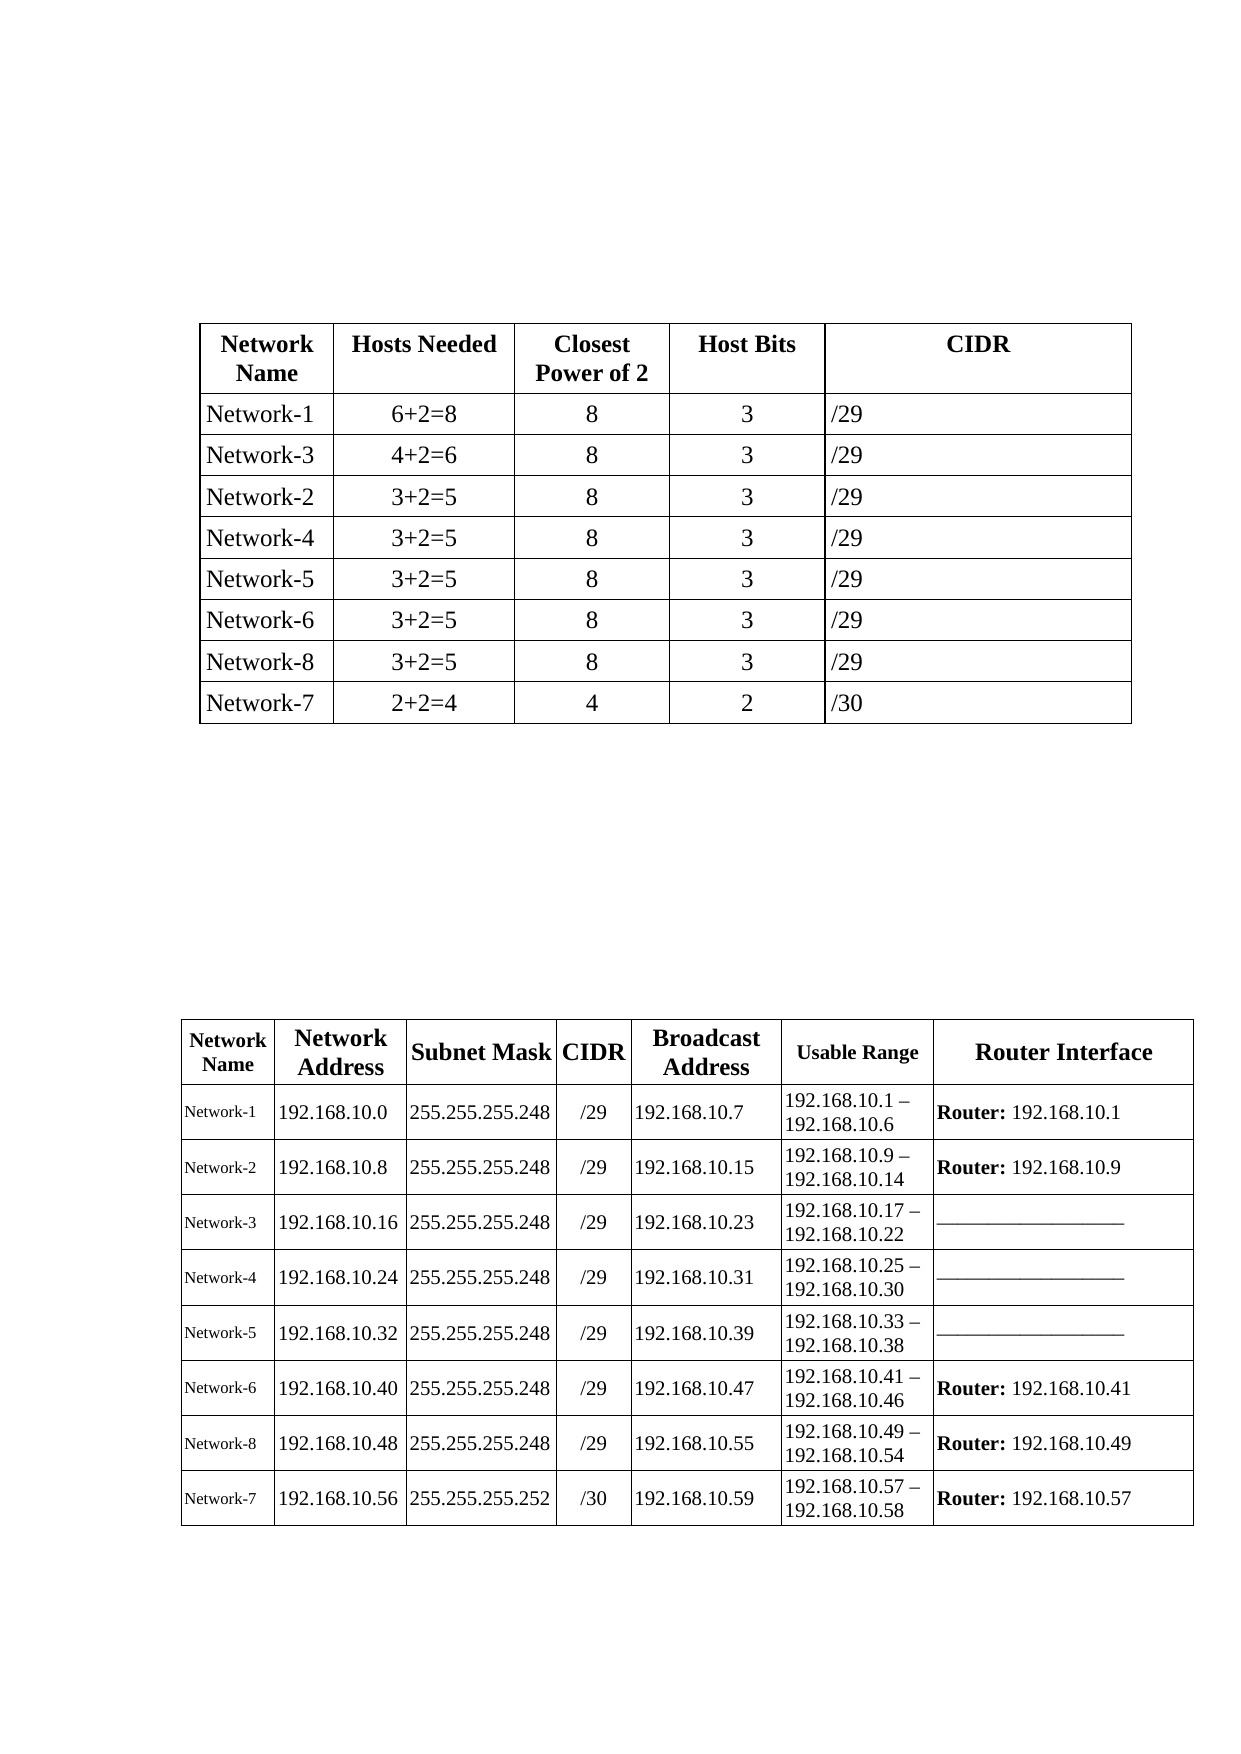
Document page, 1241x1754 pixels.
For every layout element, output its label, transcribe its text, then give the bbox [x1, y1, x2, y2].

table_cell 192.168.10.40 [275, 1361, 406, 1415]
table_header Router Interface [934, 1020, 1193, 1084]
table_cell Network-1 [182, 1085, 274, 1139]
table_cell /29 [826, 559, 1131, 599]
table_cell 8 [515, 517, 669, 557]
table_cell 192.168.10.9 – 192.168.10.14 [782, 1140, 933, 1194]
table_cell Router: 192.168.10.9 [934, 1140, 1193, 1194]
table_cell 3 [670, 476, 824, 516]
table_cell Router: 192.168.10.57 [934, 1471, 1193, 1525]
table_cell 8 [515, 476, 669, 516]
table_cell 192.168.10.17 – 192.168.10.22 [782, 1195, 933, 1249]
table_cell 4 [515, 682, 669, 722]
table_cell /29 [826, 476, 1131, 516]
table_cell Network-2 [201, 476, 333, 516]
table_cell 3 [670, 641, 824, 681]
table_cell /29 [826, 600, 1131, 640]
table_cell 3+2=5 [334, 559, 514, 599]
table_cell 192.168.10.31 [632, 1250, 781, 1304]
table_cell 3+2=5 [334, 476, 514, 516]
table_cell Router: 192.168.10.49 [934, 1416, 1193, 1470]
table_cell Network-3 [201, 435, 333, 475]
table_cell Network-1 [201, 394, 333, 434]
table_cell 192.168.10.56 [275, 1471, 406, 1525]
table_cell 2 [670, 682, 824, 722]
table_cell 255.255.255.248 [407, 1195, 556, 1249]
table_cell Network-5 [182, 1306, 274, 1360]
table_cell –––––––––––––––––– [934, 1250, 1193, 1304]
table_cell 8 [515, 559, 669, 599]
table_cell 192.168.10.41 – 192.168.10.46 [782, 1361, 933, 1415]
table_header CIDR [557, 1020, 631, 1084]
table_header Hosts Needed [334, 324, 514, 392]
table_cell 192.168.10.49 – 192.168.10.54 [782, 1416, 933, 1470]
table_cell Network-3 [182, 1195, 274, 1249]
table_cell 3 [670, 435, 824, 475]
table_header Network Name [182, 1020, 274, 1084]
table_cell 255.255.255.248 [407, 1250, 556, 1304]
table_cell 8 [515, 641, 669, 681]
table_cell /29 [826, 517, 1131, 557]
table_cell 6+2=8 [334, 394, 514, 434]
table_cell 192.168.10.1 – 192.168.10.6 [782, 1085, 933, 1139]
table_cell Network-8 [201, 641, 333, 681]
table_cell Network-7 [182, 1471, 274, 1525]
table_cell Network-7 [201, 682, 333, 722]
table_cell /29 [557, 1140, 631, 1194]
table_cell 192.168.10.55 [632, 1416, 781, 1470]
table_cell /29 [557, 1195, 631, 1249]
table_cell /29 [826, 435, 1131, 475]
table_cell 192.168.10.23 [632, 1195, 781, 1249]
table_cell Network-4 [182, 1250, 274, 1304]
table_header Broadcast Address [632, 1020, 781, 1084]
table_cell 3 [670, 394, 824, 434]
table_cell 192.168.10.33 – 192.168.10.38 [782, 1306, 933, 1360]
table_cell 3 [670, 559, 824, 599]
table_cell 192.168.10.47 [632, 1361, 781, 1415]
table_cell 3+2=5 [334, 600, 514, 640]
table_cell 192.168.10.0 [275, 1085, 406, 1139]
table_cell 3+2=5 [334, 641, 514, 681]
table_cell Network-2 [182, 1140, 274, 1194]
table_cell 192.168.10.7 [632, 1085, 781, 1139]
table_header Host Bits [670, 324, 824, 392]
table_cell 192.168.10.48 [275, 1416, 406, 1470]
table_cell 8 [515, 394, 669, 434]
table_cell 192.168.10.25 – 192.168.10.30 [782, 1250, 933, 1304]
table_cell 255.255.255.252 [407, 1471, 556, 1525]
table_cell 2+2=4 [334, 682, 514, 722]
table_cell 3 [670, 517, 824, 557]
table_cell 255.255.255.248 [407, 1306, 556, 1360]
table_cell /29 [557, 1416, 631, 1470]
table_cell Router: 192.168.10.1 [934, 1085, 1193, 1139]
table_cell 8 [515, 435, 669, 475]
table_header Usable Range [782, 1020, 933, 1084]
table_cell /30 [557, 1471, 631, 1525]
table_cell /30 [826, 682, 1131, 722]
table_cell 192.168.10.32 [275, 1306, 406, 1360]
table_header CIDR [826, 324, 1131, 392]
table_cell Network-4 [201, 517, 333, 557]
table_cell 255.255.255.248 [407, 1140, 556, 1194]
table_cell Router: 192.168.10.41 [934, 1361, 1193, 1415]
table_cell 192.168.10.24 [275, 1250, 406, 1304]
table_cell 192.168.10.16 [275, 1195, 406, 1249]
table_cell /29 [557, 1361, 631, 1415]
table_cell –––––––––––––––––– [934, 1306, 1193, 1360]
table_cell 192.168.10.59 [632, 1471, 781, 1525]
table_cell 192.168.10.8 [275, 1140, 406, 1194]
table_cell /29 [557, 1085, 631, 1139]
table_header Network Address [275, 1020, 406, 1084]
table_cell 255.255.255.248 [407, 1085, 556, 1139]
table_cell 3+2=5 [334, 517, 514, 557]
table_cell –––––––––––––––––– [934, 1195, 1193, 1249]
table_cell /29 [826, 394, 1131, 434]
table_cell Network-6 [182, 1361, 274, 1415]
table_cell 192.168.10.15 [632, 1140, 781, 1194]
table_cell 192.168.10.57 – 192.168.10.58 [782, 1471, 933, 1525]
table_cell /29 [557, 1250, 631, 1304]
table_cell Network-8 [182, 1416, 274, 1470]
table_cell 192.168.10.39 [632, 1306, 781, 1360]
table_cell /29 [557, 1306, 631, 1360]
table_cell /29 [826, 641, 1131, 681]
table_header Closest Power of 2 [515, 324, 669, 392]
table_cell 3 [670, 600, 824, 640]
table_header Subnet Mask [407, 1020, 556, 1084]
table_header Network Name [201, 324, 333, 392]
table_cell Network-5 [201, 559, 333, 599]
table_cell 8 [515, 600, 669, 640]
table_cell Network-6 [201, 600, 333, 640]
table_cell 255.255.255.248 [407, 1361, 556, 1415]
table_cell 4+2=6 [334, 435, 514, 475]
table_cell 255.255.255.248 [407, 1416, 556, 1470]
